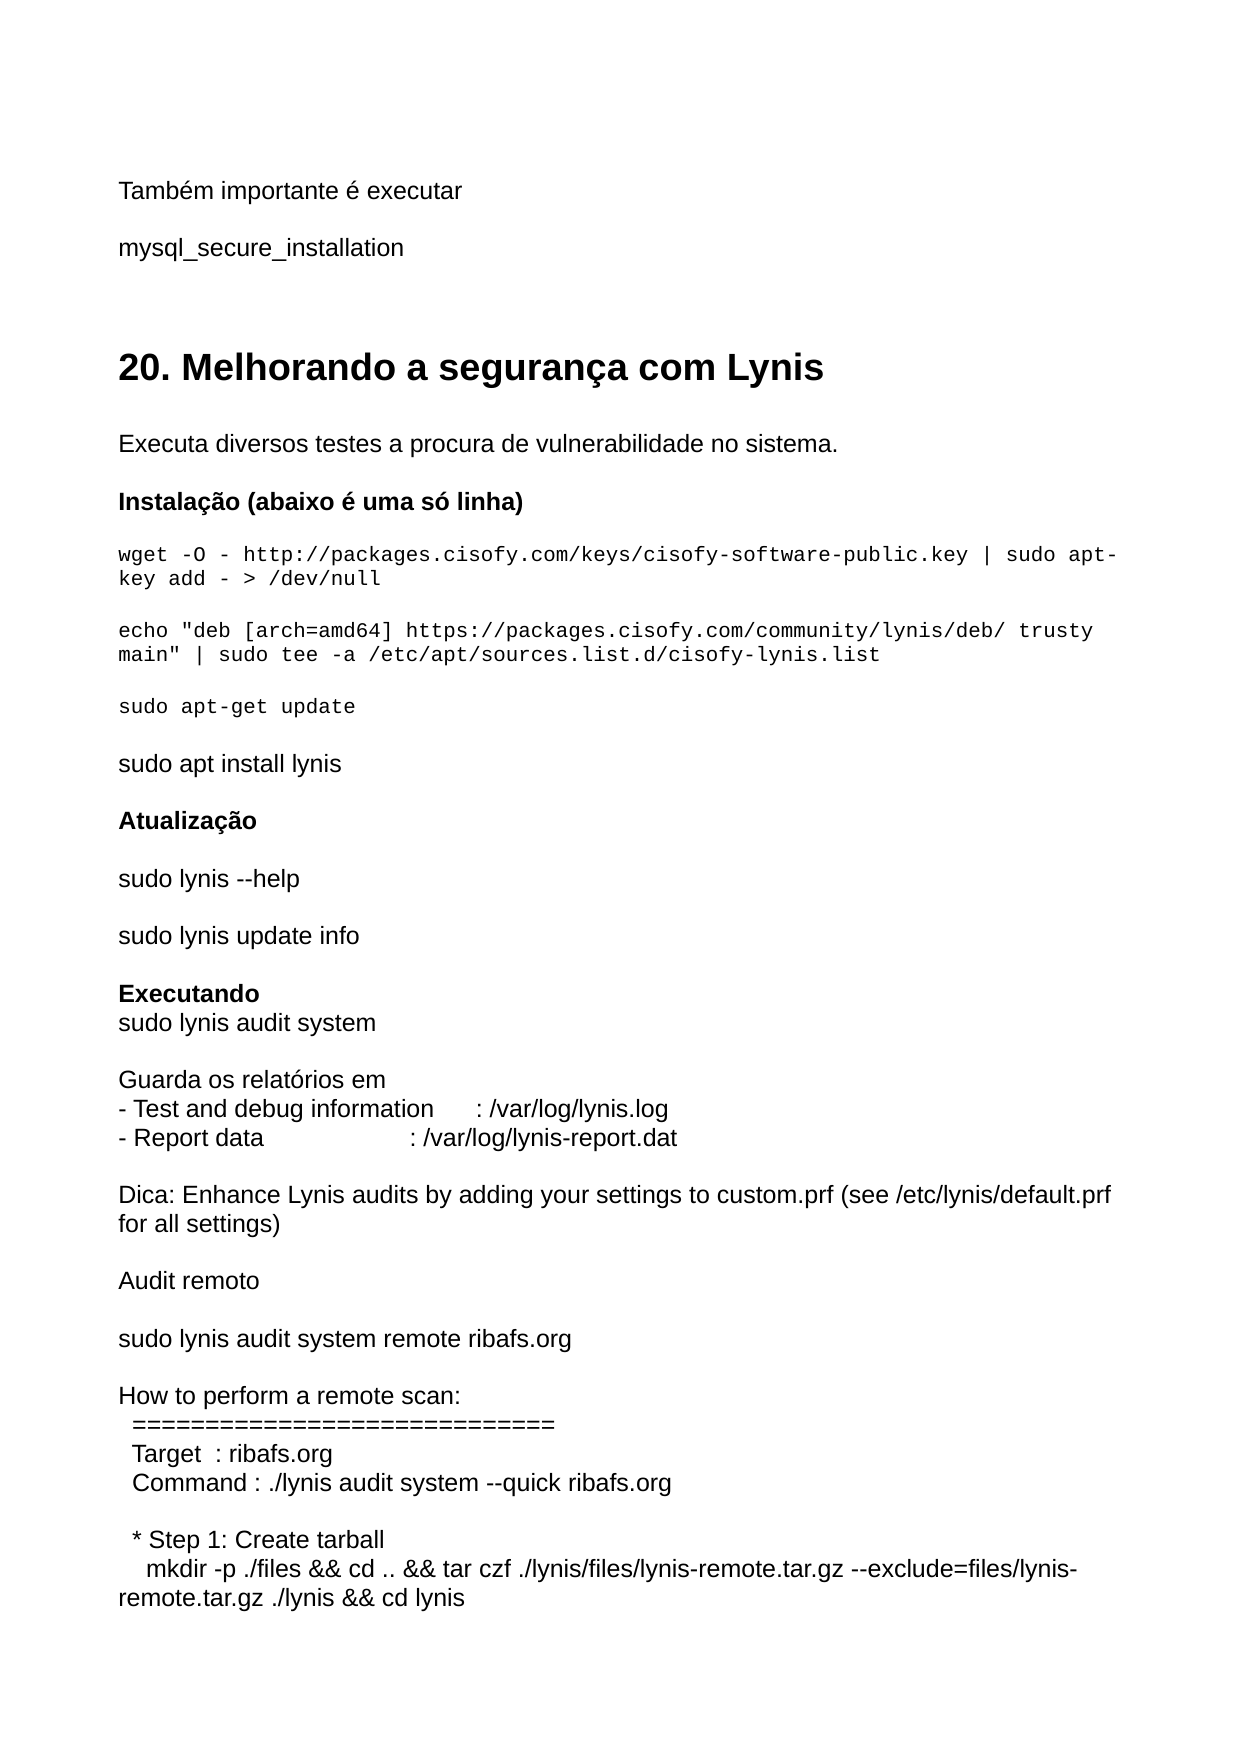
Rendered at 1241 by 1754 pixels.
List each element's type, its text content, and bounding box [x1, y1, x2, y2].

text - Test and debug information : /var/log/lynis.log [118, 1094, 1122, 1122]
text - Report data : /var/log/lynis-report.dat [118, 1122, 1122, 1151]
text sudo lynis audit system [118, 1007, 1122, 1036]
text sudo lynis audit system remote ribafs.org [118, 1324, 1122, 1352]
text Atualização [118, 806, 1122, 835]
text sudo lynis --help [118, 864, 1122, 892]
text sudo apt-get update [118, 696, 1122, 720]
text mysql_secure_installation [118, 233, 1122, 262]
text Guarda os relatórios em [118, 1065, 1122, 1094]
text Target : ribafs.org [118, 1439, 1122, 1467]
text Também importante é executar [118, 176, 1122, 204]
text * Step 1: Create tarball [118, 1525, 1122, 1554]
subtitle 20. Melhorando a segurança com Lynis [118, 344, 1122, 388]
text Executando [118, 979, 1122, 1007]
text ============================= [118, 1410, 1122, 1439]
text Executa diversos testes a procura de vulnerabilidade no sistema. [118, 429, 1122, 458]
text wget -O - http://packages.cisofy.com/keys/cisofy-software-public.key | sudo apt-key add - > /dev/null [118, 544, 1122, 592]
text sudo apt install lynis [118, 749, 1122, 777]
text How to perform a remote scan: [118, 1381, 1122, 1410]
text Instalação (abaixo é uma só linha) [118, 487, 1122, 516]
text echo "deb [arch=amd64] https://packages.cisofy.com/community/lynis/deb/ trusty main" | sudo tee -a /etc/apt/sources.list.d/cisofy-lynis.list [118, 620, 1122, 668]
text Dica: Enhance Lynis audits by adding your settings to custom.prf (see /etc/lynis/default.prf for all settings) [118, 1180, 1122, 1237]
text Command : ./lynis audit system --quick ribafs.org [118, 1467, 1122, 1496]
text sudo lynis update info [118, 921, 1122, 950]
text mkdir -p ./files && cd .. && tar czf ./lynis/files/lynis-remote.tar.gz --exclude=files/lynis-remote.tar.gz ./lynis && cd lynis [118, 1554, 1122, 1611]
text Audit remoto [118, 1266, 1122, 1295]
